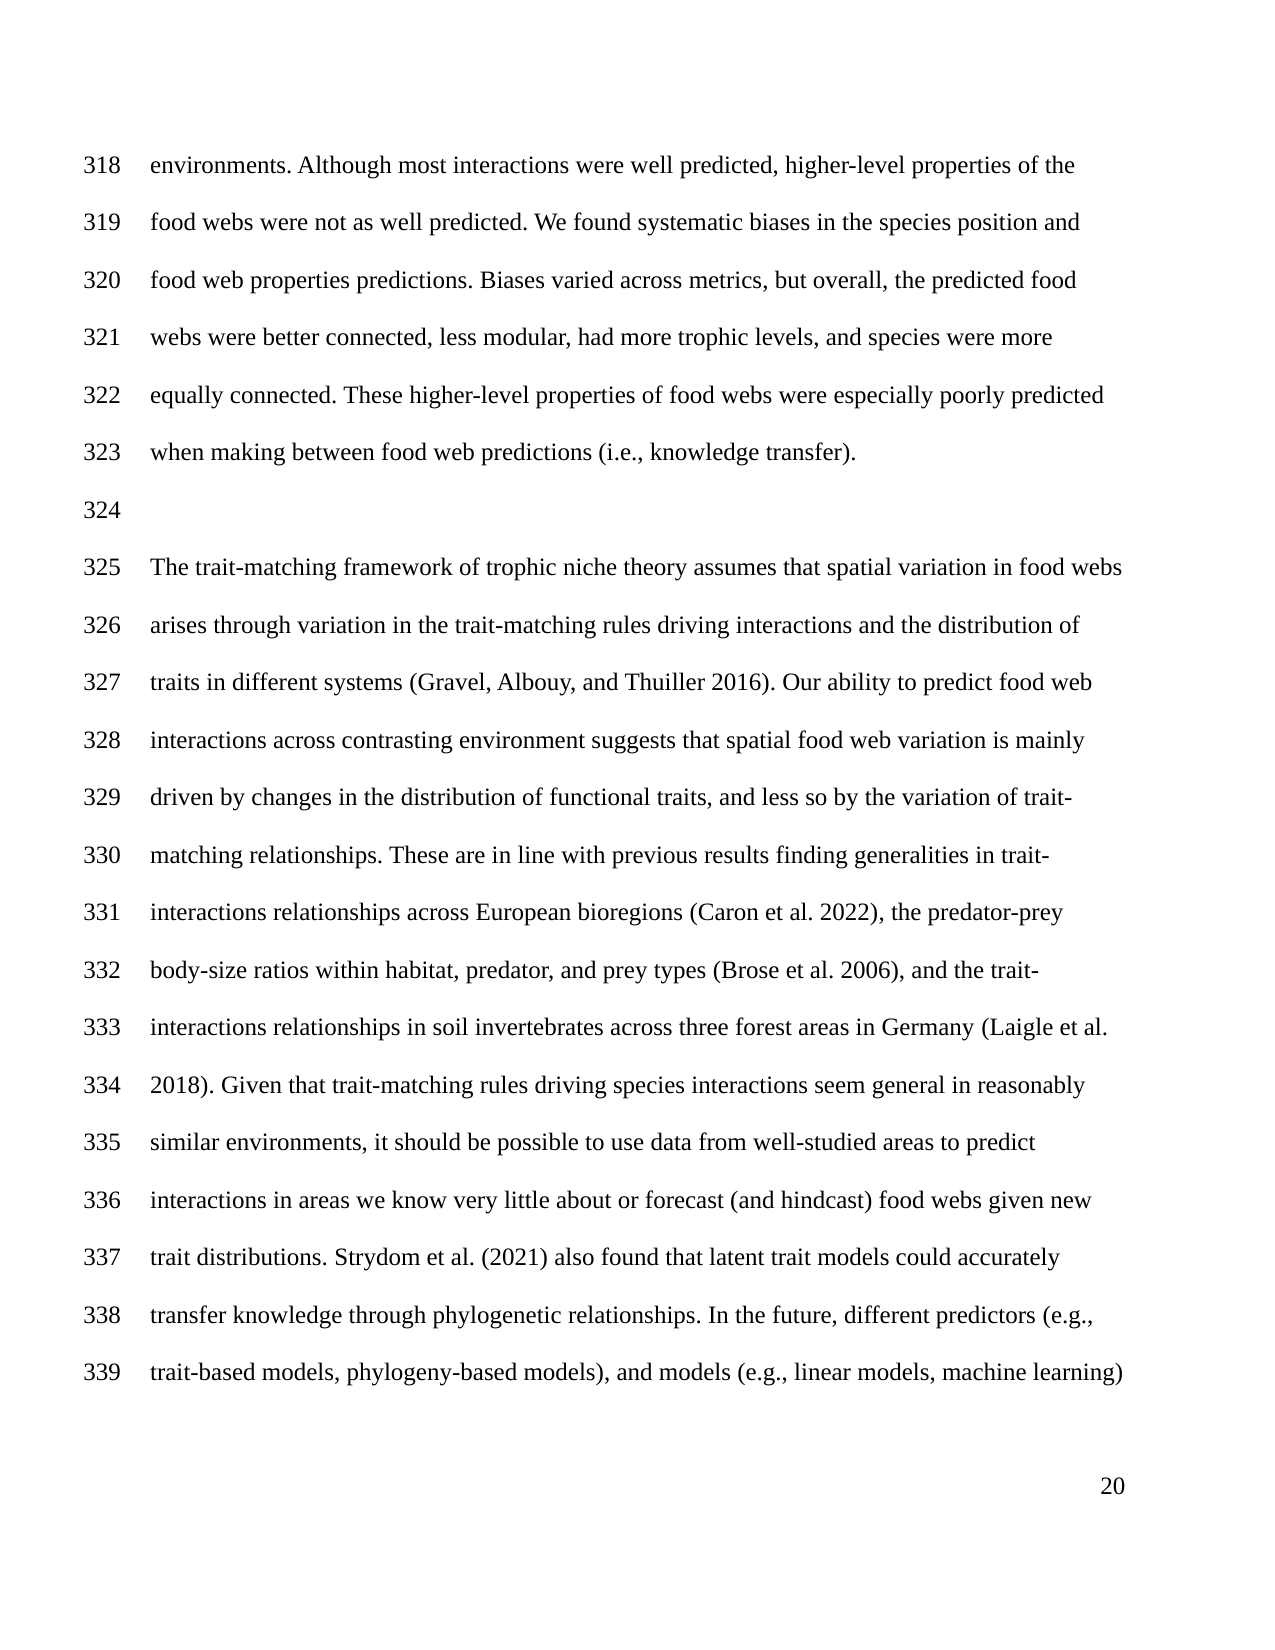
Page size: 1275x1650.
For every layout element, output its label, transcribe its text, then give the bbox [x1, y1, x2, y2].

text The trait-matching framework of trophic niche theory assumes that spatial variation in food webs arises through variation in the trait-matching rules driving interactions and the distribution of traits in different systems (Gravel, Albouy, and Thuiller 2016). Our ability to predict food web interactions across contrasting environment suggests that spatial food web variation is mainly driven by changes in the distribution of functional traits, and less so by the variation of trait-matching relationships. These are in line with previous results finding generalities in trait-interactions relationships across European bioregions (Caron et al. 2022), the predator-prey body-size ratios within habitat, predator, and prey types (Brose et al. 2006), and the trait-interactions relationships in soil invertebrates across three forest areas in Germany (Laigle et al. 2018). Given that trait-matching rules driving species interactions seem general in reasonably similar environments, it should be possible to use data from well-studied areas to predict interactions in areas we know very little about or forecast (and hindcast) food webs given new trait distributions. Strydom et al. (2021) also found that latent trait models could accurately transfer knowledge through phylogenetic relationships. In the future, different predictors (e.g., trait-based models, phylogeny-based models), and models (e.g., linear models, machine learning) [150, 552, 1125, 1386]
text environments. Although most interactions were well predicted, higher-level properties of the food webs were not as well predicted. We found systematic biases in the species position and food web properties predictions. Biases varied across metrics, but overall, the predicted food webs were better connected, less modular, had more trophic levels, and species were more equally connected. These higher-level properties of food webs were especially poorly predicted when making between food web predictions (i.e., knowledge transfer). [150, 150, 1125, 466]
